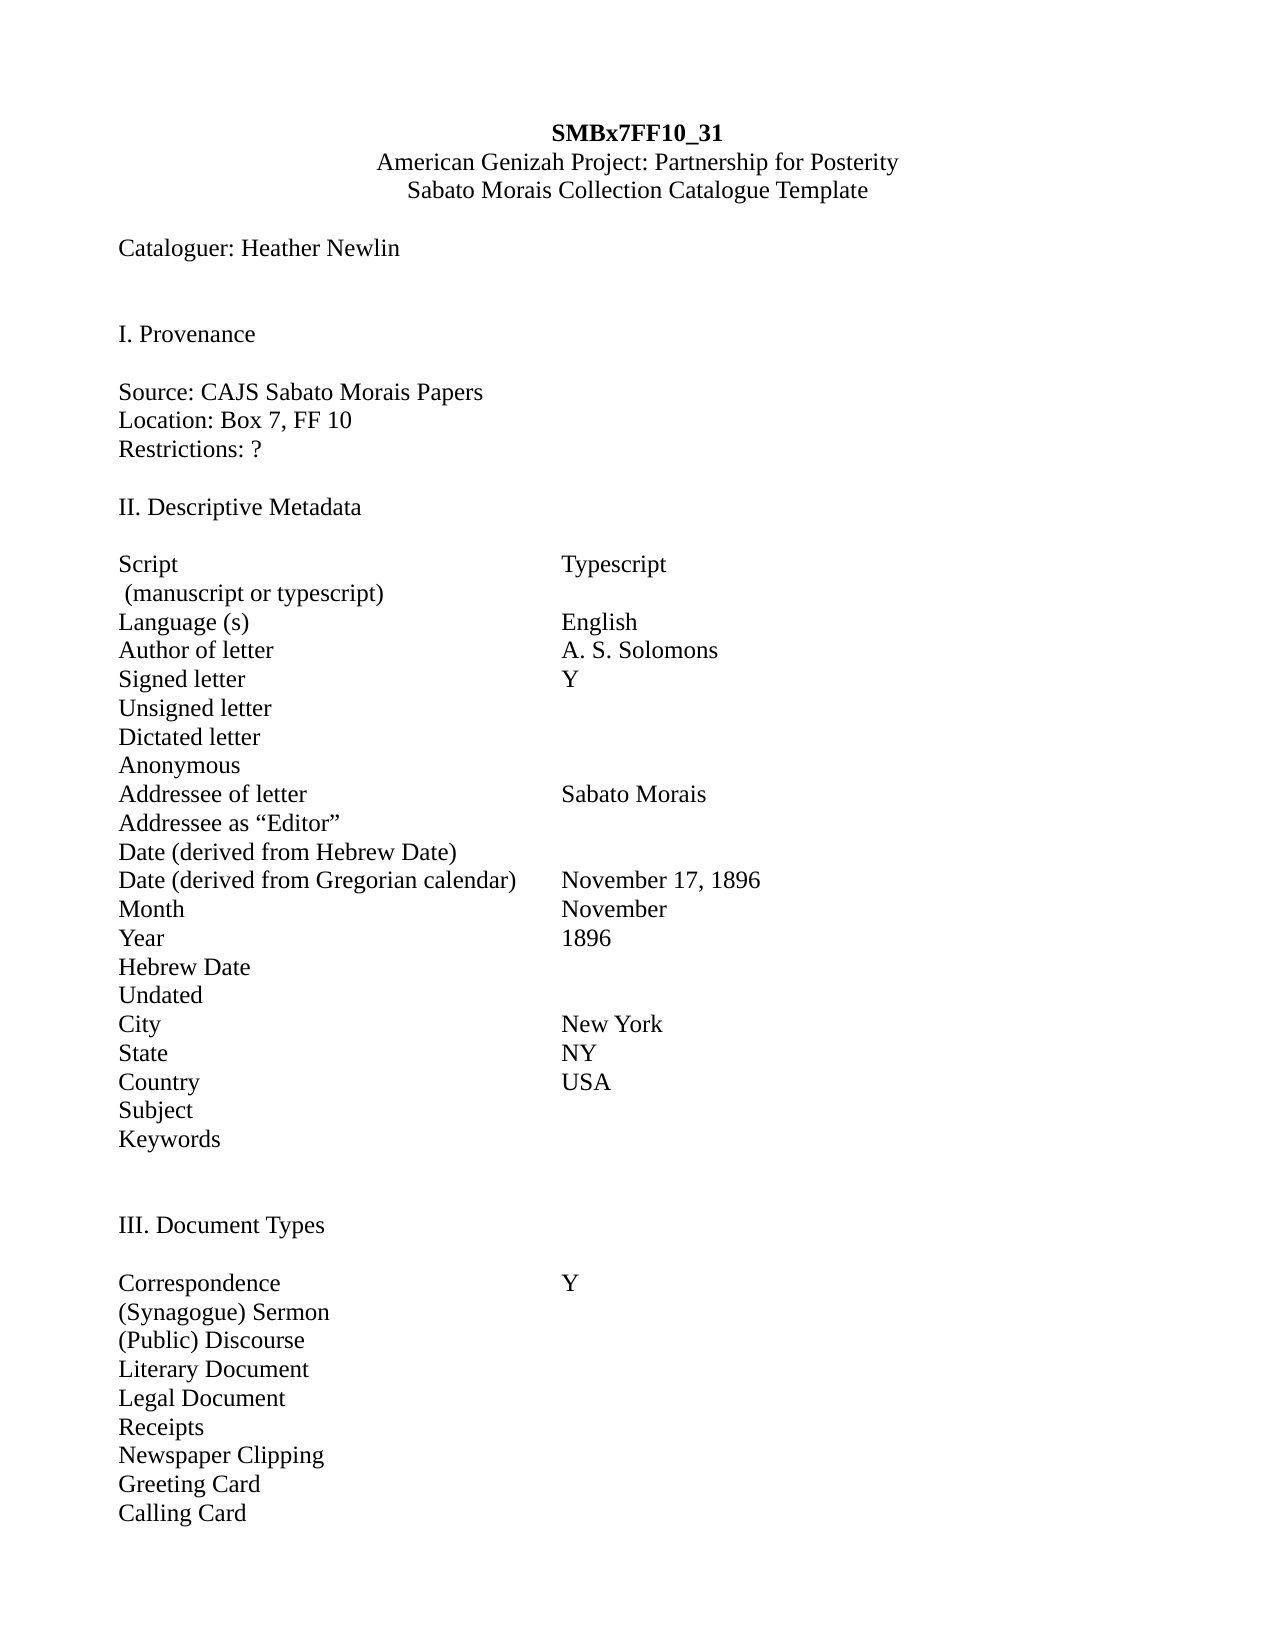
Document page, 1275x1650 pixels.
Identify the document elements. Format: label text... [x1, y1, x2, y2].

text (Public) Discourse [118, 1326, 1157, 1354]
text Dictated letter [118, 722, 1157, 751]
text Anonymous [118, 751, 1157, 779]
text I. Provenance [118, 319, 1157, 348]
text Script Typescript [118, 549, 1157, 578]
text Legal Document [118, 1383, 1157, 1412]
text Unsigned letter [118, 693, 1157, 722]
text II. Descriptive Metadata [118, 492, 1157, 521]
text Cataloguer: Heather Newlin [118, 233, 1157, 262]
text Receipts [118, 1412, 1157, 1441]
text Greeting Card [118, 1469, 1157, 1498]
text Sabato Morais Collection Catalogue Template [118, 176, 1157, 204]
text Addressee as “Editor” [118, 808, 1157, 837]
text Month November [118, 894, 1157, 923]
text Correspondence Y [118, 1268, 1157, 1297]
text Author of letter A. S. Solomons [118, 636, 1157, 664]
text American Genizah Project: Partnership for Posterity [118, 147, 1157, 176]
text (manuscript or typescript) [118, 578, 1157, 607]
text Addressee of letter Sabato Morais [118, 779, 1157, 808]
text Undated [118, 981, 1157, 1009]
text Language (s) English [118, 607, 1157, 636]
text Newspaper Clipping [118, 1441, 1157, 1469]
text City New York [118, 1009, 1157, 1038]
text Country USA [118, 1067, 1157, 1096]
text Location: Box 7, FF 10 [118, 406, 1157, 434]
text Hebrew Date [118, 952, 1157, 981]
text Restrictions: ? [118, 434, 1157, 463]
text State NY [118, 1038, 1157, 1067]
text SMBx7FF10_31 [118, 118, 1157, 147]
text Calling Card [118, 1498, 1157, 1527]
text Source: CAJS Sabato Morais Papers [118, 377, 1157, 406]
text Year 1896 [118, 923, 1157, 952]
text III. Document Types [118, 1211, 1157, 1239]
text (Synagogue) Sermon [118, 1297, 1157, 1326]
text Keywords [118, 1124, 1157, 1153]
text Subject [118, 1096, 1157, 1124]
text Date (derived from Hebrew Date) [118, 837, 1157, 866]
text Signed letter Y [118, 664, 1157, 693]
text Date (derived from Gregorian calendar) November 17, 1896 [118, 866, 1157, 894]
text Literary Document [118, 1354, 1157, 1383]
